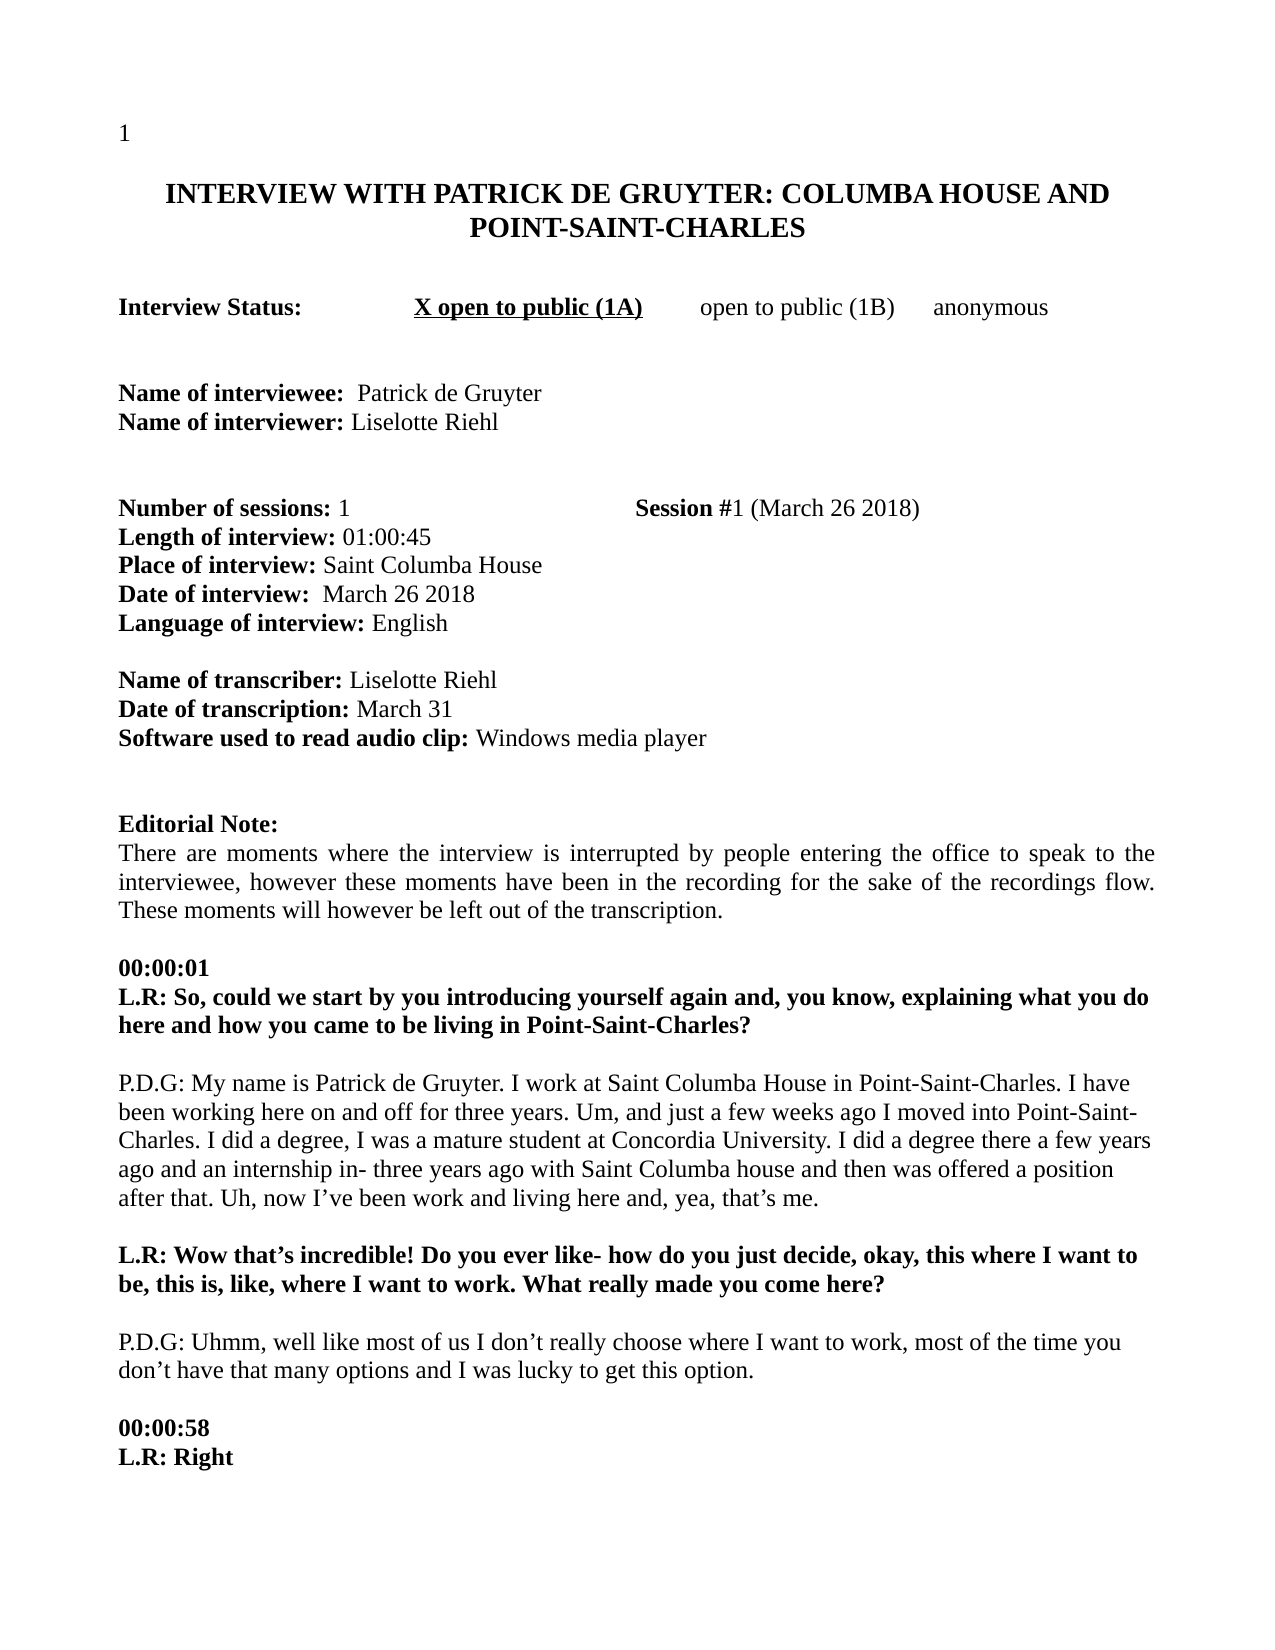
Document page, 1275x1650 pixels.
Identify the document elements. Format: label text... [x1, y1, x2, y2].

text Editorial Note: [118, 809, 1157, 838]
text L.R: Wow that’s incredible! Do you ever like- how do you just decide, okay, this where I want to be, this is, like, where I want to work. What really made you come here? [118, 1240, 1157, 1298]
text 00:00:01 [118, 953, 1157, 982]
subtitle Name of interviewer: Liselotte Riehl [118, 407, 1157, 435]
text Number of sessions: 1 Session #1 (March 26 2018) [118, 493, 1157, 522]
text 00:00:58 [118, 1413, 1157, 1442]
subtitle Interview With Patrick de Gruyter: Columba House and Point-Saint-Charles [118, 176, 1157, 243]
text Date of transcription: March 31 [118, 694, 1157, 723]
text L.R: So, could we start by you introducing yourself again and, you know, explaining what you do here and how you came to be living in Point-Saint-Charles? [118, 982, 1157, 1039]
text Interview Status: X open to public (1A)  open to public (1B)  anonymous [118, 292, 1157, 320]
text Software used to read audio clip: Windows media player [118, 723, 1157, 752]
text There are moments where the interview is interrupted by people entering the office to speak to the interviewee, however these moments have been in the recording for the sake of the recordings flow. These moments will however be left out of the transcription. [118, 838, 1157, 924]
text P.D.G: Uhmm, well like most of us I don’t really choose where I want to work, most of the time you don’t have that many options and I was lucky to get this option. [118, 1327, 1157, 1384]
text L.R: Right [118, 1442, 1157, 1470]
text Language of interview: English [118, 608, 1157, 637]
text P.D.G: My name is Patrick de Gruyter. I work at Saint Columba House in Point-Saint-Charles. I have been working here on and off for three years. Um, and just a few weeks ago I moved into Point-Saint-Charles. I did a degree, I was a mature student at Concordia University. I did a degree there a few years ago and an internship in- three years ago with Saint Columba house and then was offered a position after that. Uh, now I’ve been work and living here and, yea, that’s me. [118, 1068, 1157, 1212]
text Date of interview: March 26 2018 [118, 579, 1157, 608]
text Name of transcriber: Liselotte Riehl [118, 665, 1157, 694]
subtitle Place of interview: Saint Columba House [118, 550, 1157, 579]
subtitle Length of interview: 01:00:45 [118, 522, 1157, 550]
subtitle Name of interviewee: Patrick de Gruyter [118, 378, 1157, 407]
